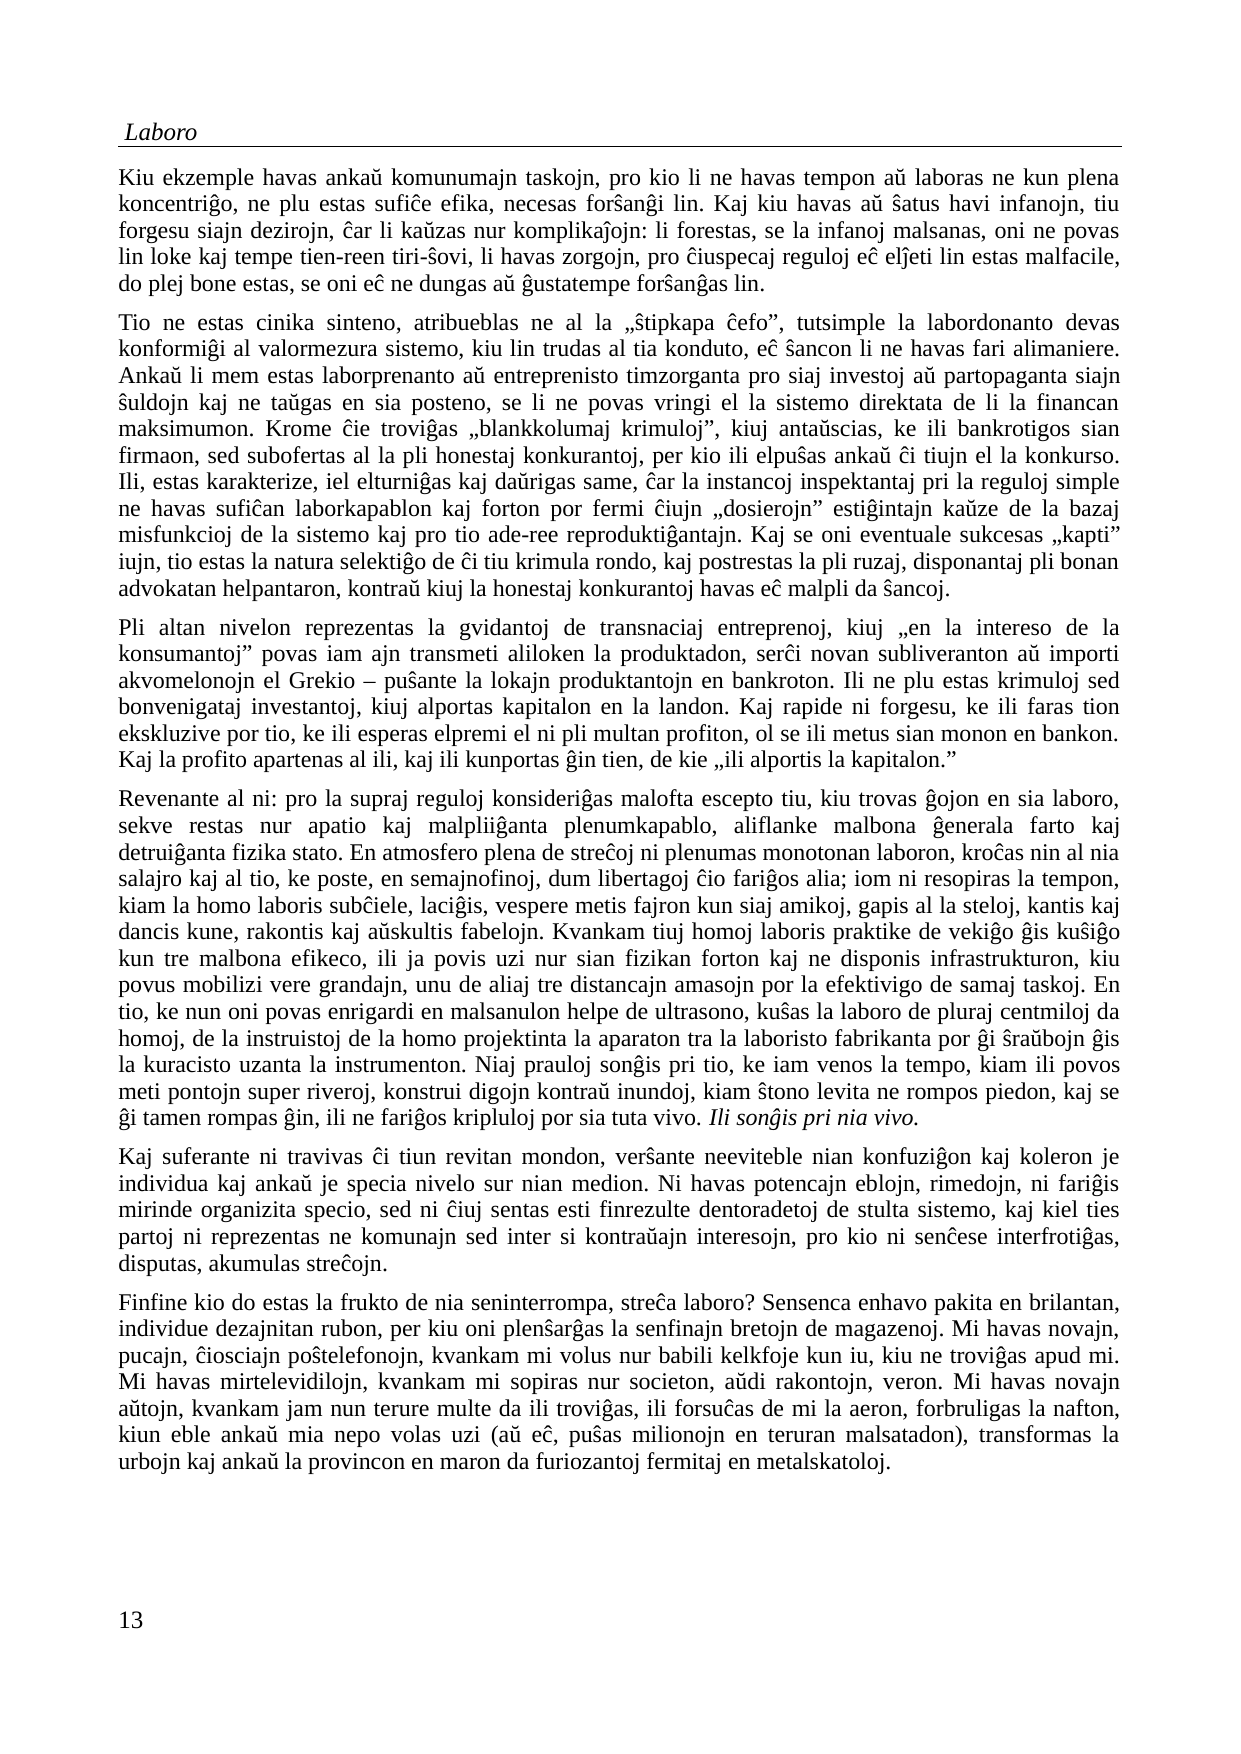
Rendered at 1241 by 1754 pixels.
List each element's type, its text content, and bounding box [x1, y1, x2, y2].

text Finfine kio do estas la frukto de nia seninterrompa, streĉa laboro? Sensenca enhavo pakita en brilantan, individue dezajnitan rubon, per kiu oni plenŝarĝas la senfinajn bretojn de magazenoj. Mi havas novajn, pucajn, ĉiosciajn poŝtelefonojn, kvankam mi volus nur babili kelkfoje kun iu, kiu ne troviĝas apud mi. Mi havas mirtelevidilojn, kvankam mi sopiras nur societon, aŭdi rakontojn, veron. Mi havas novajn aŭtojn, kvankam jam nun terure multe da ili troviĝas, ili forsuĉas de mi la aeron, forbruligas la nafton, kiun eble ankaŭ mia nepo volas uzi (aŭ eĉ, puŝas milionojn en teruran malsatadon), transformas la urbojn kaj ankaŭ la provincon en maron da furiozantoj fermitaj en metalskatoloj. [118, 1289, 1122, 1474]
text Pli altan nivelon reprezentas la gvidantoj de transnaciaj entreprenoj, kiuj „en la intereso de la konsumantoj” povas iam ajn transmeti aliloken la produktadon, serĉi novan subliveranton aŭ importi akvomelonojn el Grekio – puŝante la lokajn produktantojn en bankroton. Ili ne plu estas krimuloj sed bonvenigataj investantoj, kiuj alportas kapitalon en la landon. Kaj rapide ni forgesu, ke ili faras tion ekskluzive por tio, ke ili esperas elpremi el ni pli multan profiton, ol se ili metus sian monon en bankon. Kaj la profito apartenas al ili, kaj ili kunportas ĝin tien, de kie „ili alportis la kapitalon.” [118, 614, 1122, 773]
text Kaj suferante ni travivas ĉi tiun revitan mondon, verŝante neeviteble nian konfuziĝon kaj koleron je individua kaj ankaŭ je specia nivelo sur nian medion. Ni havas potencajn eblojn, rimedojn, ni fariĝis mirinde organizita specio, sed ni ĉiuj sentas esti finrezulte dentoradetoj de stulta sistemo, kaj kiel ties partoj ni reprezentas ne komunajn sed inter si kontraŭajn interesojn, pro kio ni senĉese interfrotiĝas, disputas, akumulas streĉojn. [118, 1143, 1122, 1276]
text Tio ne estas cinika sinteno, atribueblas ne al la „ŝtipkapa ĉefo”, tutsimple la labordonanto devas konformiĝi al valormezura sistemo, kiu lin trudas al tia konduto, eĉ ŝancon li ne havas fari alimaniere. Ankaŭ li mem estas laborprenanto aŭ entreprenisto timzorganta pro siaj investoj aŭ partopaganta siajn ŝuldojn kaj ne taŭgas en sia posteno, se li ne povas vringi el la sistemo direktata de li la financan maksimumon. Krome ĉie troviĝas „blankkolumaj krimuloj”, kiuj antaŭscias, ke ili bankrotigos sian firmaon, sed subofertas al la pli honestaj konkurantoj, per kio ili elpuŝas ankaŭ ĉi tiujn el la konkurso. Ili, estas karakterize, iel elturniĝas kaj daŭrigas same, ĉar la instancoj inspektantaj pri la reguloj simple ne havas sufiĉan laborkapablon kaj forton por fermi ĉiujn „dosierojn” estiĝintajn kaŭze de la bazaj misfunkcioj de la sistemo kaj pro tio ade-ree reproduktiĝantajn. Kaj se oni eventuale sukcesas „kapti” iujn, tio estas la natura selektiĝo de ĉi tiu krimula rondo, kaj postrestas la pli ruzaj, disponantaj pli bonan advokatan helpantaron, kontraŭ kiuj la honestaj konkurantoj havas eĉ malpli da ŝancoj. [118, 309, 1122, 601]
text Revenante al ni: pro la supraj reguloj konsideriĝas malofta escepto tiu, kiu trovas ĝojon en sia laboro, sekve restas nur apatio kaj malpliiĝanta plenumkapablo, aliflanke malbona ĝenerala farto kaj detruiĝanta fizika stato. En atmosfero plena de streĉoj ni plenumas monotonan laboron, kroĉas nin al nia salajro kaj al tio, ke poste, en semajnofinoj, dum libertagoj ĉio fariĝos alia; iom ni resopiras la tempon, kiam la homo laboris subĉiele, laciĝis, vespere metis fajron kun siaj amikoj, gapis al la steloj, kantis kaj dancis kune, rakontis kaj aŭskultis fabelojn. Kvankam tiuj homoj laboris praktike de vekiĝo ĝis kuŝiĝo kun tre malbona efikeco, ili ja povis uzi nur sian fizikan forton kaj ne disponis infrastrukturon, kiu povus mobilizi vere grandajn, unu de aliaj tre distancajn amasojn por la efektivigo de samaj taskoj. En tio, ke nun oni povas enrigardi en malsanulon helpe de ultrasono, kuŝas la laboro de pluraj centmiloj da homoj, de la instruistoj de la homo projektinta la aparaton tra la laboristo fabrikanta por ĝi ŝraŭbojn ĝis la kuracisto uzanta la instrumenton. Niaj prauloj sonĝis pri tio, ke iam venos la tempo, kiam ili povos meti pontojn super riveroj, konstrui digojn kontraŭ inundoj, kiam ŝtono levita ne rompos piedon, kaj se ĝi tamen rompas ĝin, ili ne fariĝos kripluloj por sia tuta vivo. Ili sonĝis pri nia vivo. [118, 786, 1122, 1131]
text Kiu ekzemple havas ankaŭ komunumajn taskojn, pro kio li ne havas tempon aŭ laboras ne kun plena koncentriĝo, ne plu estas sufiĉe efika, necesas forŝanĝi lin. Kaj kiu havas aŭ ŝatus havi infanojn, tiu forgesu siajn dezirojn, ĉar li kaŭzas nur komplikaĵojn: li forestas, se la infanoj malsanas, oni ne povas lin loke kaj tempe tien-reen tiri-ŝovi, li havas zorgojn, pro ĉiuspecaj reguloj eĉ elĵeti lin estas malfacile, do plej bone estas, se oni eĉ ne dungas aŭ ĝustatempe forŝanĝas lin. [118, 164, 1122, 296]
